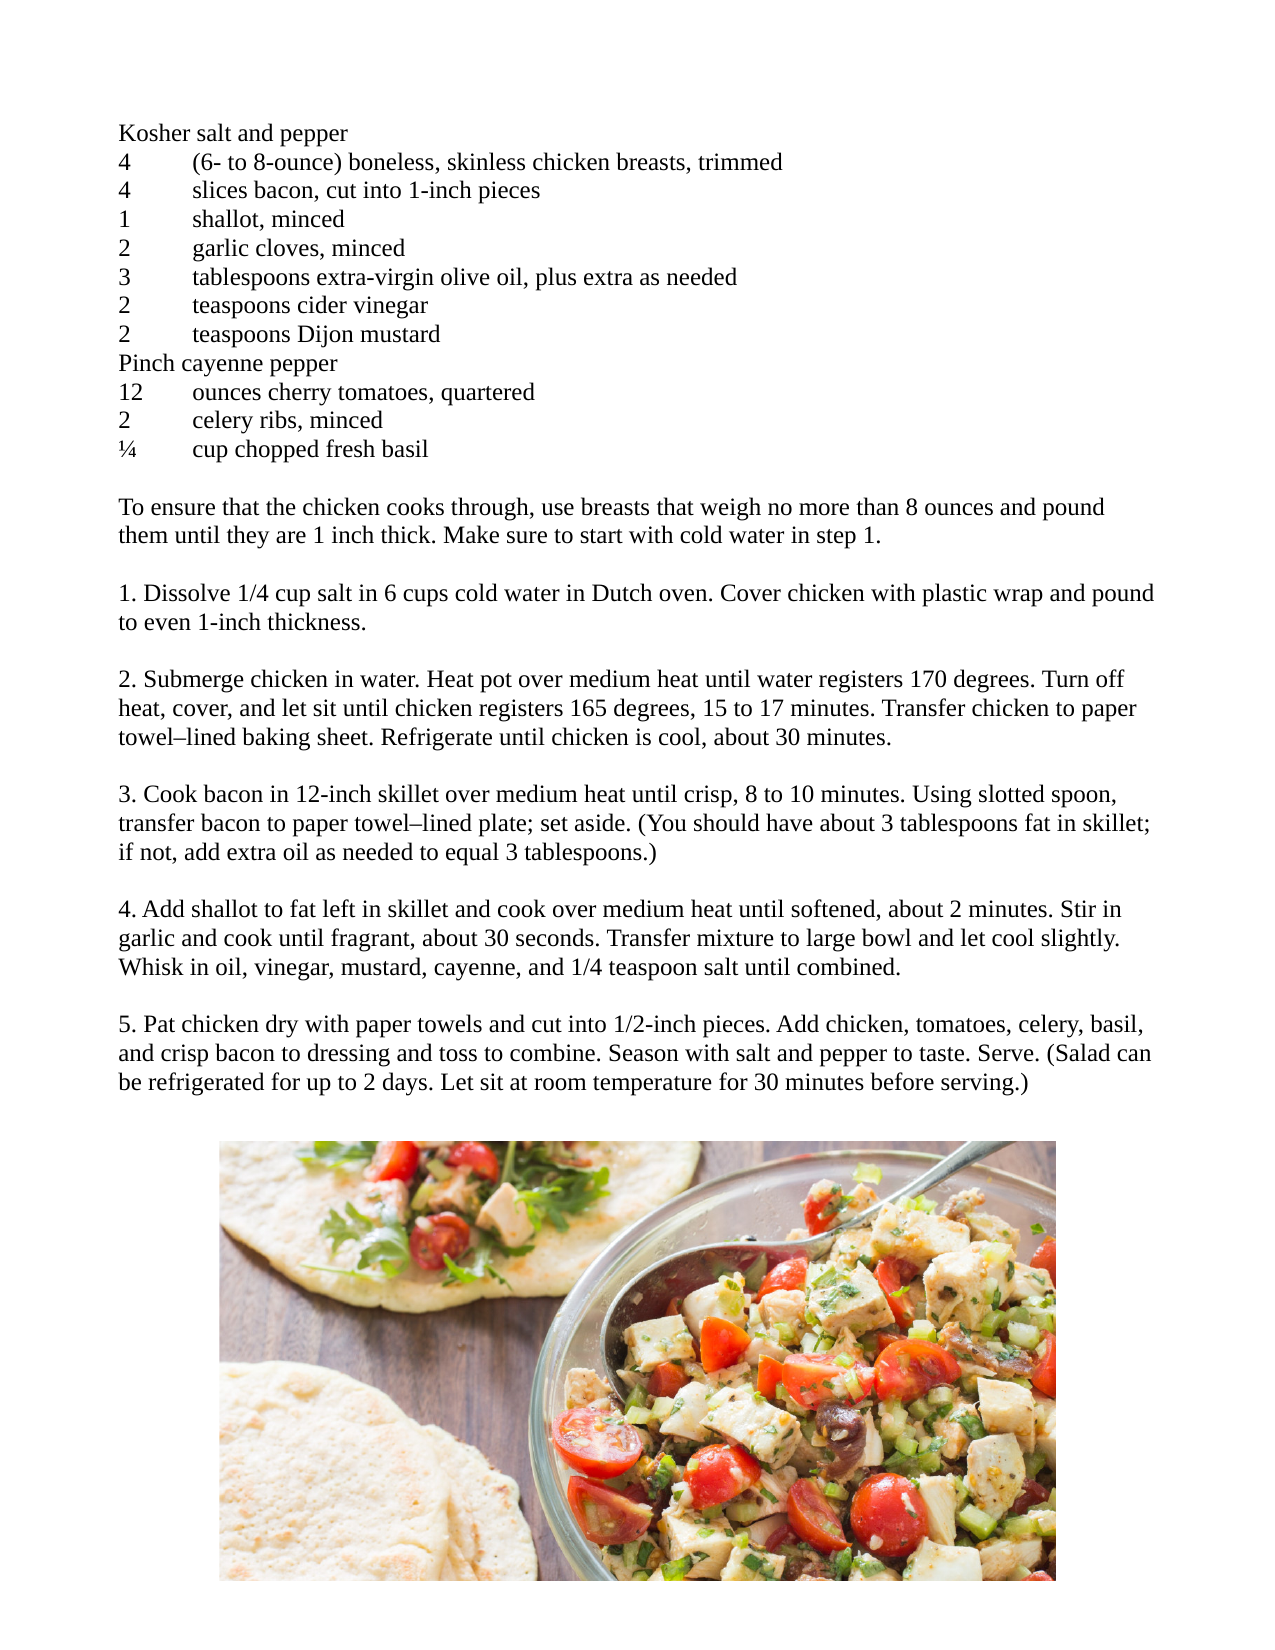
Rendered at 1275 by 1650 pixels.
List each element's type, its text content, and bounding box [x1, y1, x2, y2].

text 2 garlic cloves, minced [118, 233, 1157, 262]
picture [219, 1141, 1056, 1581]
text 3. Cook bacon in 12-inch skillet over medium heat until crisp, 8 to 10 minutes. Using slotted spoon, transfer bacon to paper towel–lined plate; set aside. (You should have about 3 tablespoons fat in skillet; if not, add extra oil as needed to equal 3 tablespoons.) [118, 779, 1157, 866]
text 1. Dissolve 1/4 cup salt in 6 cups cold water in Dutch oven. Cover chicken with plastic wrap and pound to even 1-inch thickness. [118, 578, 1157, 636]
text 2. Submerge chicken in water. Heat pot over medium heat until water registers 170 degrees. Turn off heat, cover, and let sit until chicken registers 165 degrees, 15 to 17 minutes. Transfer chicken to paper towel–lined baking sheet. Refrigerate until chicken is cool, about 30 minutes. [118, 664, 1157, 751]
text To ensure that the chicken cooks through, use breasts that weigh no more than 8 ounces and pound them until they are 1 inch thick. Make sure to start with cold water in step 1. [118, 492, 1157, 549]
text 2 teaspoons Dijon mustard [118, 319, 1157, 348]
text 2 teaspoons cider vinegar [118, 291, 1157, 319]
text 12 ounces cherry tomatoes, quartered [118, 377, 1157, 406]
text 4 (6- to 8-ounce) boneless, skinless chicken breasts, trimmed [118, 147, 1157, 176]
text 4. Add shallot to fat left in skillet and cook over medium heat until softened, about 2 minutes. Stir in garlic and cook until fragrant, about 30 seconds. Transfer mixture to large bowl and let cool slightly. Whisk in oil, vinegar, mustard, cayenne, and 1/4 teaspoon salt until combined. [118, 894, 1157, 981]
text 5. Pat chicken dry with paper towels and cut into 1/2-inch pieces. Add chicken, tomatoes, celery, basil, and crisp bacon to dressing and toss to combine. Season with salt and pepper to taste. Serve. (Salad can be refrigerated for up to 2 days. Let sit at room temperature for 30 minutes before serving.) [118, 1009, 1157, 1096]
text 2 celery ribs, minced [118, 406, 1157, 434]
text 3 tablespoons extra-virgin olive oil, plus extra as needed [118, 262, 1157, 291]
text Kosher salt and pepper [118, 118, 1157, 147]
text ¼ cup chopped fresh basil [118, 434, 1157, 463]
text Pinch cayenne pepper [118, 348, 1157, 377]
text 4 slices bacon, cut into 1-inch pieces [118, 176, 1157, 204]
text 1 shallot, minced [118, 204, 1157, 233]
